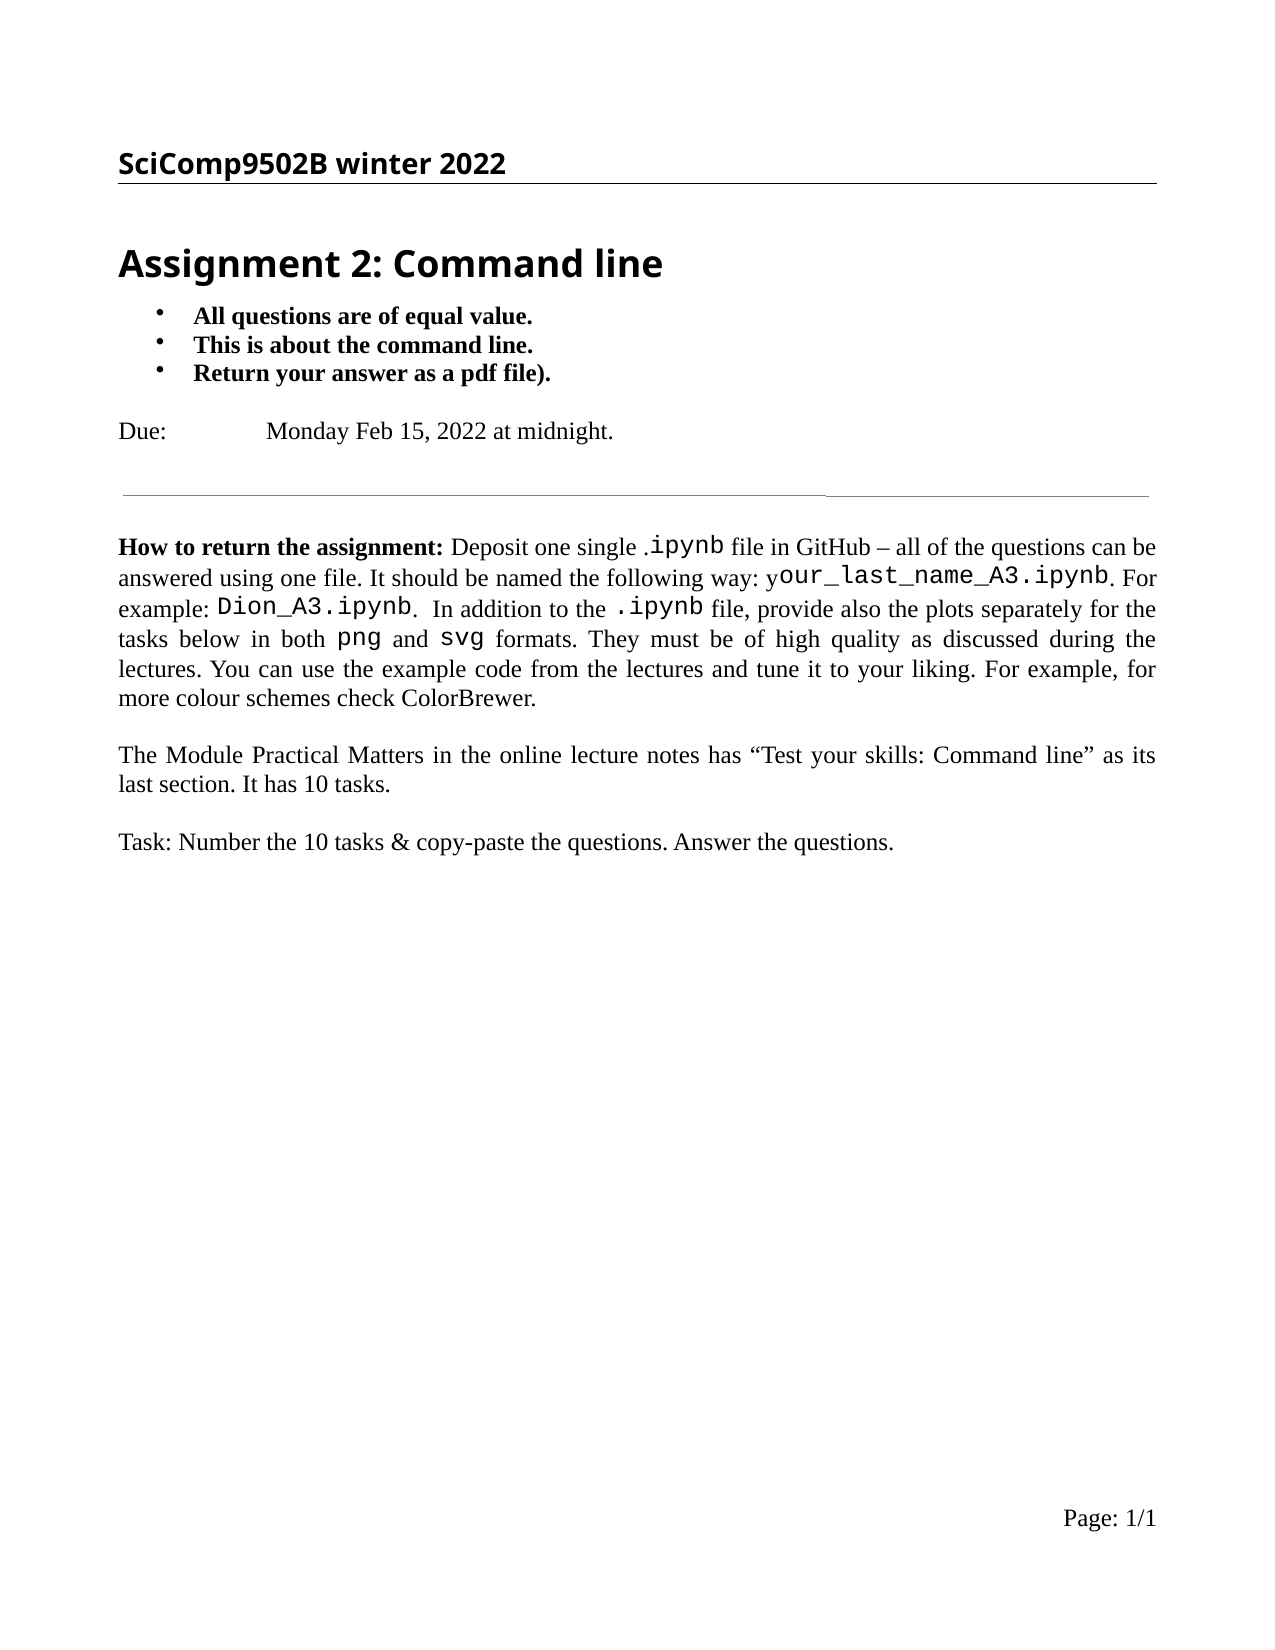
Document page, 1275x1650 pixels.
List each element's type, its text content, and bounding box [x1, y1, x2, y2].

text The Module Practical Matters in the online lecture notes has “Test your skills: Command line” as its last section. It has 10 tasks. [118, 741, 1157, 798]
list All questions are of equal value. [156, 301, 1157, 330]
text How to return the assignment: Deposit one single .ipynb file in GitHub – all of the questions can be answered using one file. It should be named the following way: your_last_name_A3.ipynb. For example: Dion_A3.ipynb. In addition to the .ipynb file, provide also the plots separately for the tasks below in both png and svg formats. They must be of high quality as discussed during the lectures. You can use the example code from the lectures and tune it to your liking. For example, for more colour schemes check ColorBrewer. [118, 531, 1157, 712]
list Return your answer as a pdf file). [156, 358, 1157, 387]
text Due: Monday Feb 15, 2022 at midnight. [118, 416, 1157, 445]
list This is about the command line. [156, 330, 1157, 358]
text Task: Number the 10 tasks & copy-paste the questions. Answer the questions. [118, 827, 1157, 856]
title Assignment 2: Command line [118, 237, 1157, 288]
